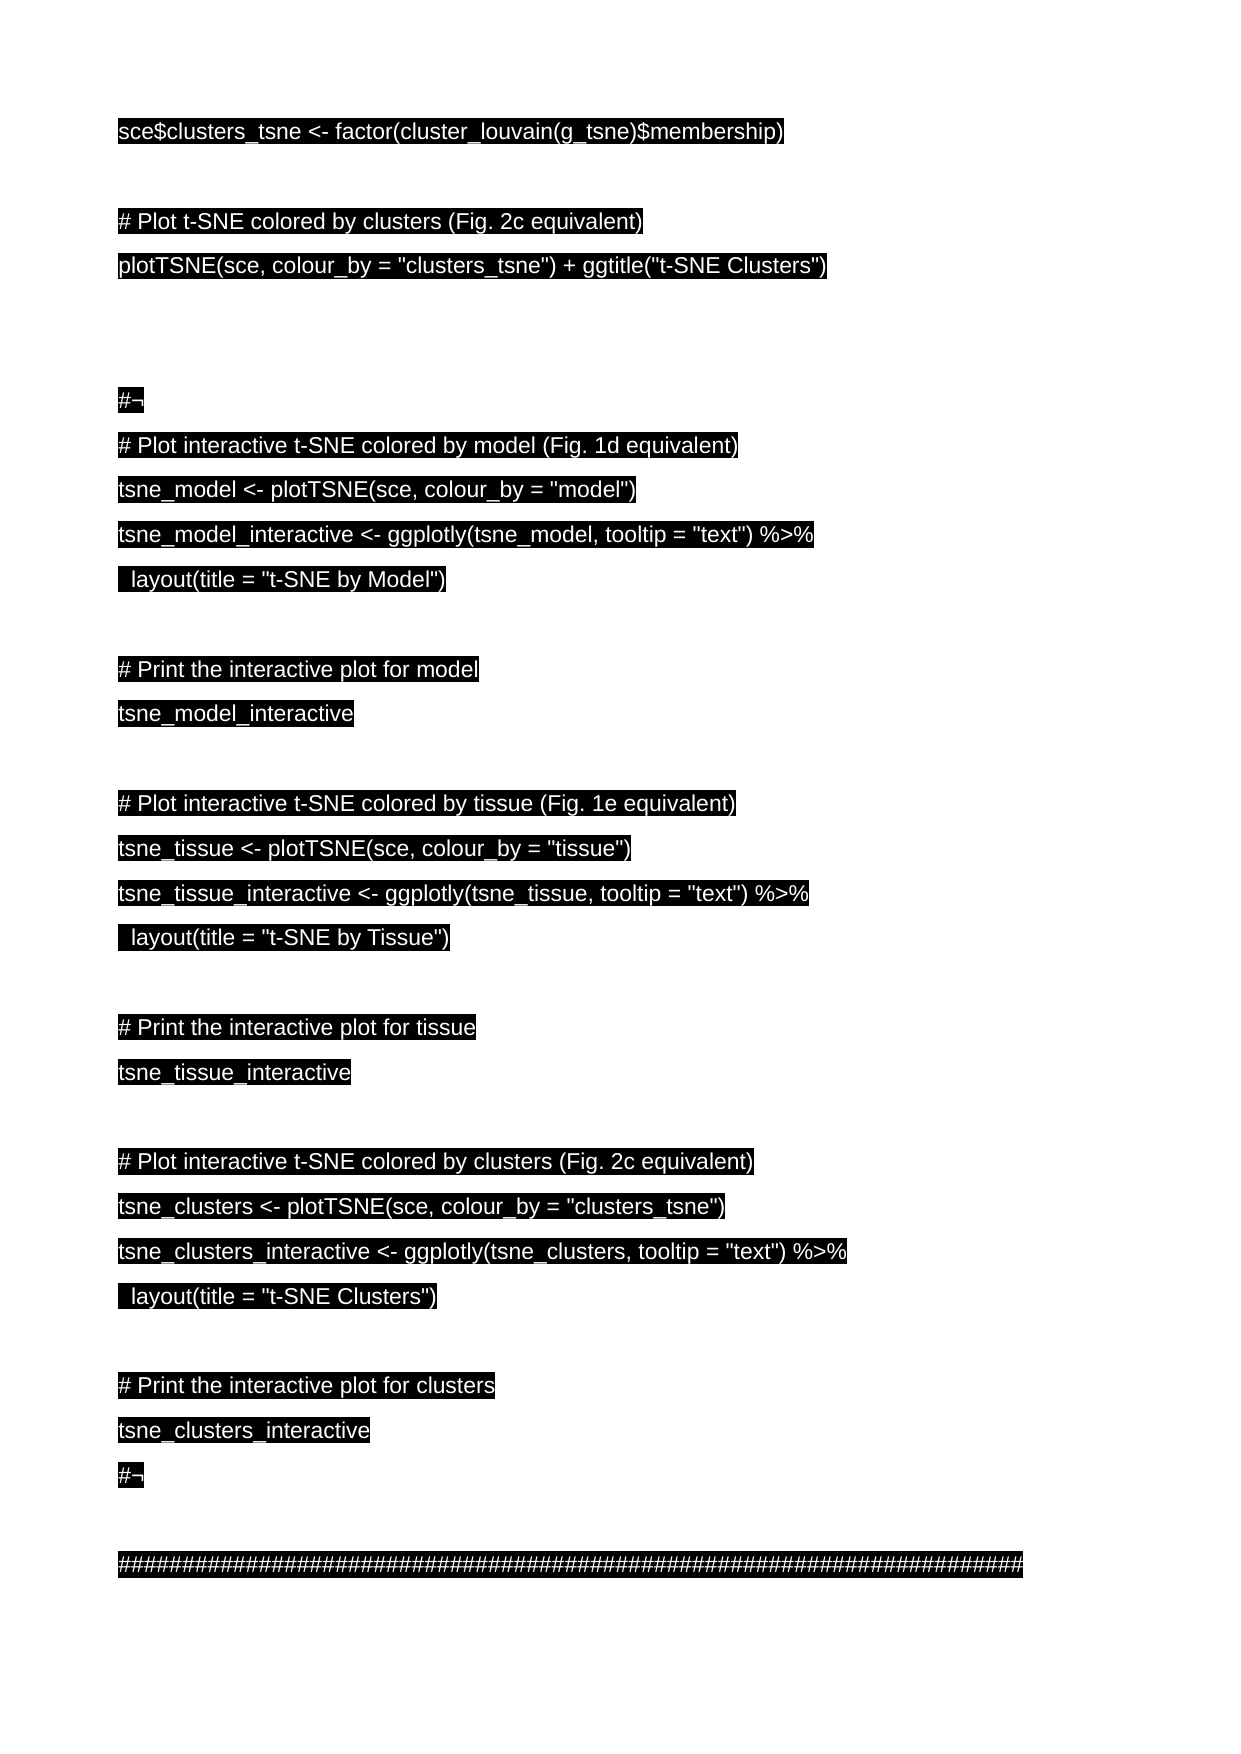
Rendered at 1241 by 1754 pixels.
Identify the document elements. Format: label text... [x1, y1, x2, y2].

text sce$clusters_tsne <- factor(cluster_louvain(g_tsne)$membership) [118, 118, 1122, 144]
text #¬ [118, 1462, 1122, 1488]
text tsne_model_interactive <- ggplotly(tsne_model, tooltip = "text") %>% [118, 521, 1122, 548]
text tsne_clusters <- plotTSNE(sce, colour_by = "clusters_tsne") [118, 1193, 1122, 1219]
text layout(title = "t-SNE by Model") [118, 566, 1122, 592]
text tsne_model_interactive [118, 700, 1122, 727]
text plotTSNE(sce, colour_by = "clusters_tsne") + ggtitle("t-SNE Clusters") [118, 252, 1122, 279]
text # Print the interactive plot for model [118, 656, 1122, 682]
text # Print the interactive plot for tissue [118, 1014, 1122, 1040]
text ####################################################################### [118, 1551, 1122, 1578]
text # Plot interactive t-SNE colored by tissue (Fig. 1e equivalent) [118, 790, 1122, 816]
text tsne_tissue <- plotTSNE(sce, colour_by = "tissue") [118, 835, 1122, 861]
text tsne_model <- plotTSNE(sce, colour_by = "model") [118, 476, 1122, 503]
text layout(title = "t-SNE Clusters") [118, 1283, 1122, 1309]
text tsne_tissue_interactive <- ggplotly(tsne_tissue, tooltip = "text") %>% [118, 879, 1122, 906]
text tsne_clusters_interactive <- ggplotly(tsne_clusters, tooltip = "text") %>% [118, 1238, 1122, 1264]
text # Print the interactive plot for clusters [118, 1372, 1122, 1399]
text #¬ [118, 387, 1122, 413]
text tsne_clusters_interactive [118, 1417, 1122, 1443]
text # Plot interactive t-SNE colored by model (Fig. 1d equivalent) [118, 432, 1122, 458]
text # Plot interactive t-SNE colored by clusters (Fig. 2c equivalent) [118, 1148, 1122, 1175]
text tsne_tissue_interactive [118, 1059, 1122, 1085]
text # Plot t-SNE colored by clusters (Fig. 2c equivalent) [118, 208, 1122, 234]
text layout(title = "t-SNE by Tissue") [118, 924, 1122, 951]
